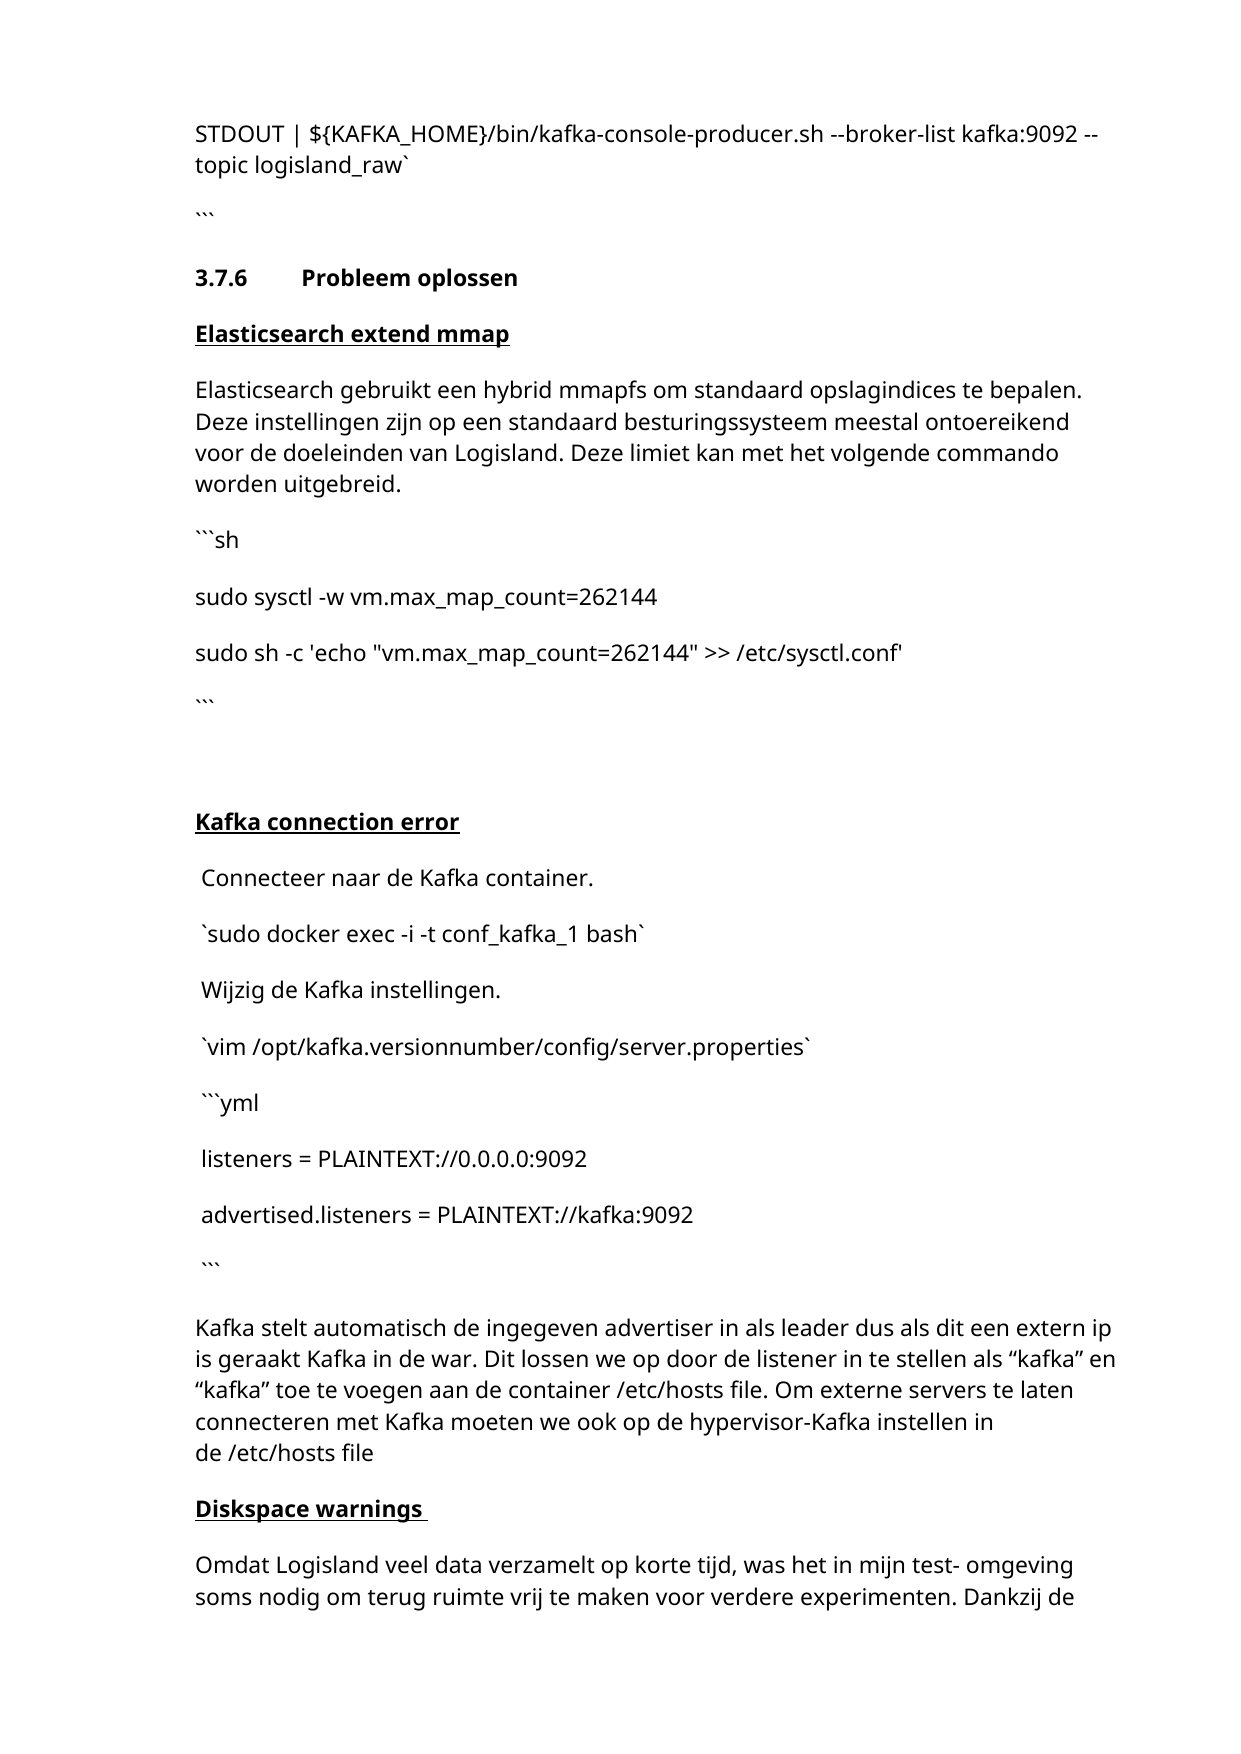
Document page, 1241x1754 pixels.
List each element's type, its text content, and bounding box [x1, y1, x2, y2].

text advertised.listeners = PLAINTEXT://kafka:9092 [195, 1199, 1122, 1231]
text ``` [195, 206, 1122, 237]
text STDOUT | ${KAFKA_HOME}/bin/kafka-console-producer.sh --broker-list kafka:9092 --topic logisland_raw` [195, 118, 1122, 181]
text ``` [195, 693, 1122, 724]
text Connecteer naar de Kafka container. [195, 862, 1122, 893]
text sudo sh -c 'echo "vm.max_map_count=262144" >> /etc/sysctl.conf' [195, 637, 1122, 668]
text sudo sysctl -w vm.max_map_count=262144 [195, 581, 1122, 612]
text ```sh [195, 524, 1122, 556]
subtitle Kafka connection error [195, 806, 1122, 837]
text listeners = PLAINTEXT://0.0.0.0:9092 [195, 1143, 1122, 1174]
subtitle Elasticsearch extend mmap [195, 318, 1122, 349]
text ``` [195, 1256, 1122, 1287]
text Elasticsearch gebruikt een hybrid mmapfs om standaard opslagindices te bepalen. Deze instellingen zijn op een standaard besturingssysteem meestal ontoereikend voor de doeleinden van Logisland. Deze limiet kan met het volgende commando worden uitgebreid. [195, 374, 1122, 499]
text Wijzig de Kafka instellingen. [195, 974, 1122, 1006]
subtitle Probleem oplossen [195, 262, 1122, 293]
text `sudo docker exec -i -t conf_kafka_1 bash` [195, 918, 1122, 949]
text Kafka stelt automatisch de ingegeven advertiser in als leader dus als dit een extern ip is geraakt Kafka in de war. Dit lossen we op door de listener in te stellen als “kafka” en “kafka” toe te voegen aan de container /etc/hosts file. Om externe servers te laten connecteren met Kafka moeten we ook op de hypervisor-Kafka instellen in de /etc/hosts file [195, 1312, 1122, 1468]
text ```yml [195, 1087, 1122, 1118]
text `vim /opt/kafka.versionnumber/config/server.properties` [195, 1031, 1122, 1062]
subtitle Diskspace warnings [195, 1493, 1122, 1524]
text Omdat Logisland veel data verzamelt op korte tijd, was het in mijn test- omgeving soms nodig om terug ruimte vrij te maken voor verdere experimenten. Dankzij de [195, 1549, 1122, 1612]
